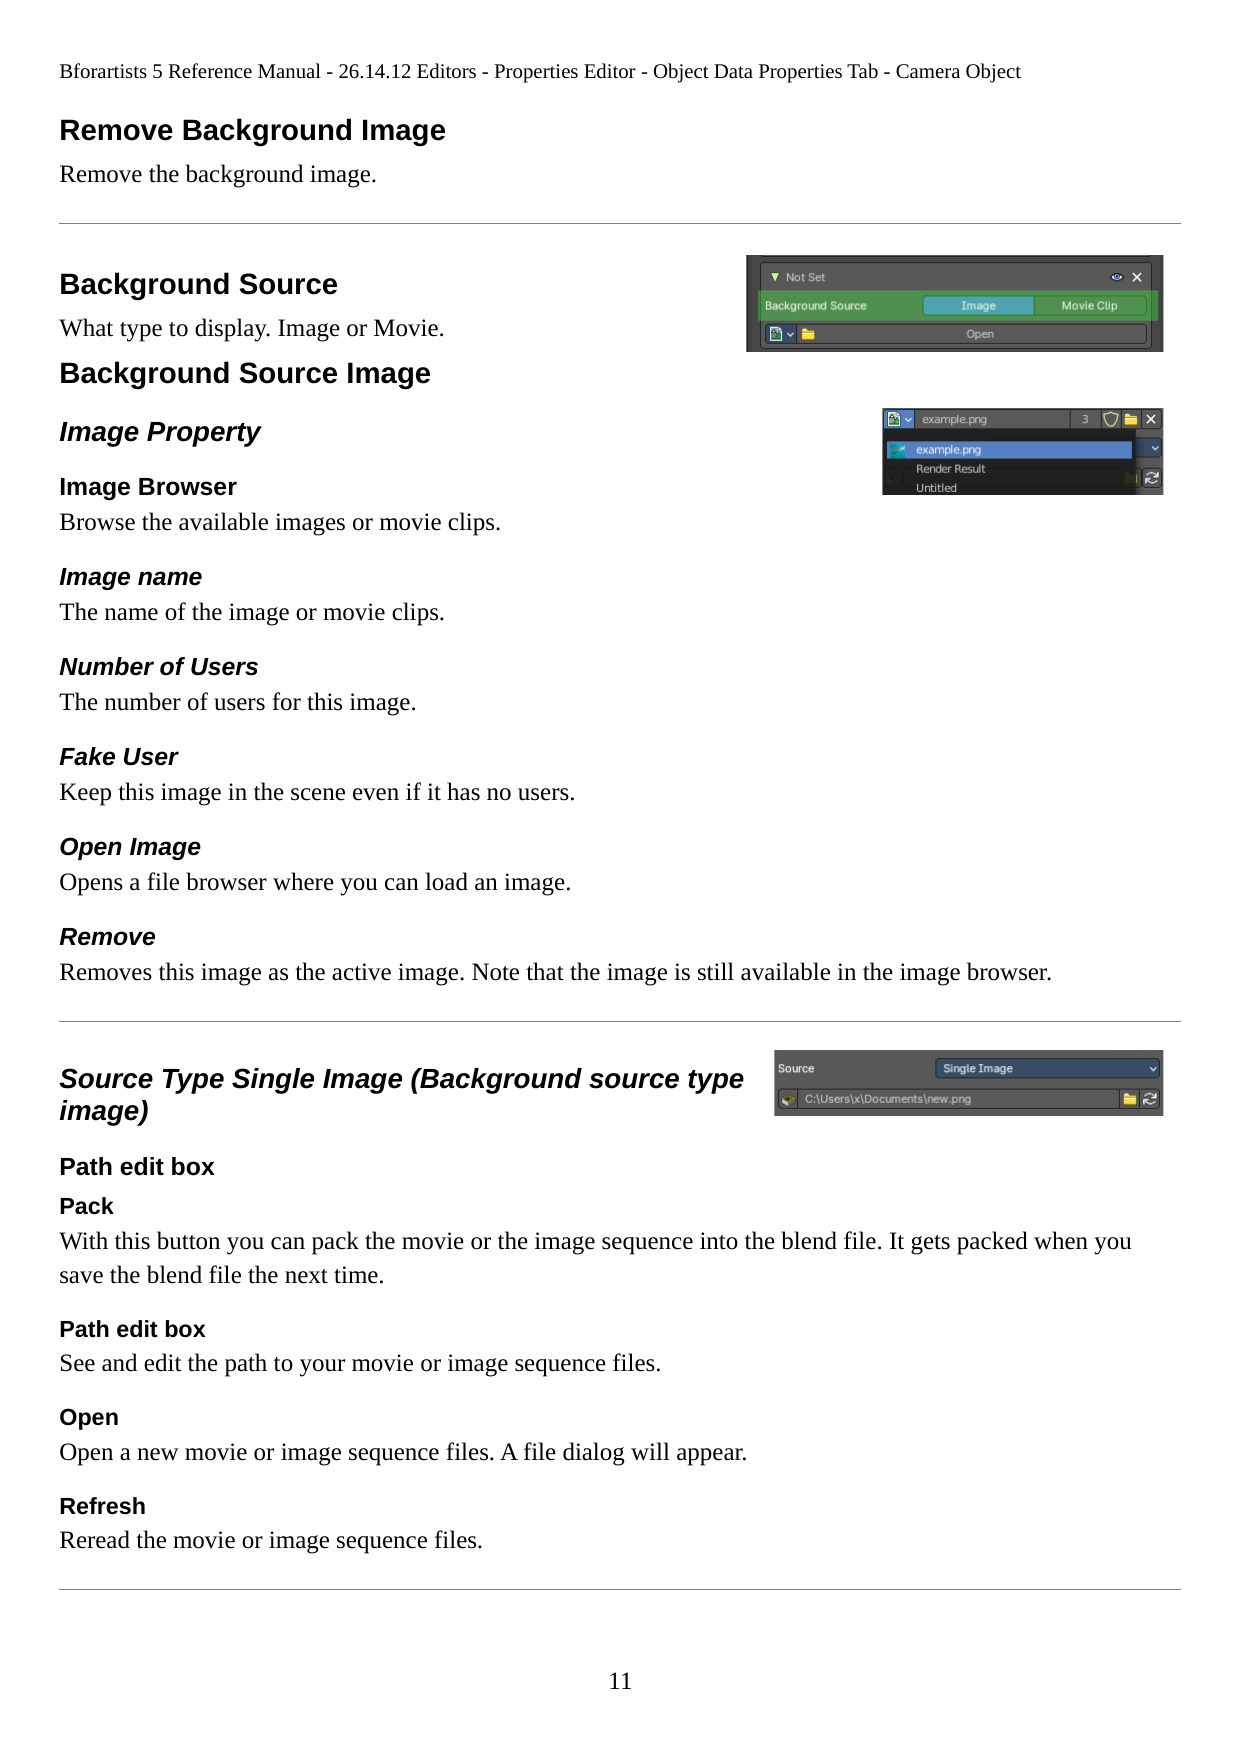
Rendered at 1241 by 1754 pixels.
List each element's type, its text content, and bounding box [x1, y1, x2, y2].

subtitle Path edit box [59, 1316, 1181, 1342]
subtitle Image name [59, 562, 1181, 591]
subtitle Refresh [59, 1492, 1181, 1519]
subtitle Open Image [59, 832, 1181, 861]
text Keep this image in the scene even if it has no users. [59, 777, 1181, 806]
subtitle [1164, 415, 1181, 447]
text Open a new movie or image sequence files. A file dialog will appear. [59, 1437, 1181, 1466]
picture [774, 1050, 1164, 1116]
text Remove the background image. [59, 159, 1181, 188]
subtitle Image Property [59, 415, 882, 447]
subtitle Background Source [59, 267, 746, 300]
subtitle Source Type Single Image (Background source type image) [59, 1063, 1181, 1127]
text What type to display. Image or Movie. [59, 313, 746, 342]
text Reread the movie or image sequence files. [59, 1525, 1181, 1554]
text The name of the image or movie clips. [59, 597, 1181, 626]
subtitle Open [59, 1404, 1181, 1431]
subtitle Fake User [59, 742, 1181, 771]
subtitle Background Source Image [59, 356, 1181, 390]
text The number of users for this image. [59, 687, 1181, 716]
picture [746, 255, 1164, 352]
subtitle Pack [59, 1193, 1181, 1219]
text With this button you can pack the movie or the image sequence into the blend file. It gets packed when you save the blend file the next time. [59, 1226, 1181, 1289]
text Removes this image as the active image. Note that the image is still available in the image browser. [59, 957, 1181, 986]
subtitle [1164, 267, 1181, 300]
picture [882, 408, 1164, 495]
subtitle Remove [59, 922, 1181, 951]
subtitle Number of Users [59, 652, 1181, 681]
text Opens a file browser where you can load an image. [59, 867, 1181, 896]
subtitle Image Browser [59, 472, 1181, 500]
text See and edit the path to your movie or image sequence files. [59, 1348, 1181, 1377]
subtitle Path edit box [59, 1152, 1181, 1180]
subtitle Remove Background Image [59, 113, 1181, 146]
text Browse the available images or movie clips. [59, 507, 1181, 535]
